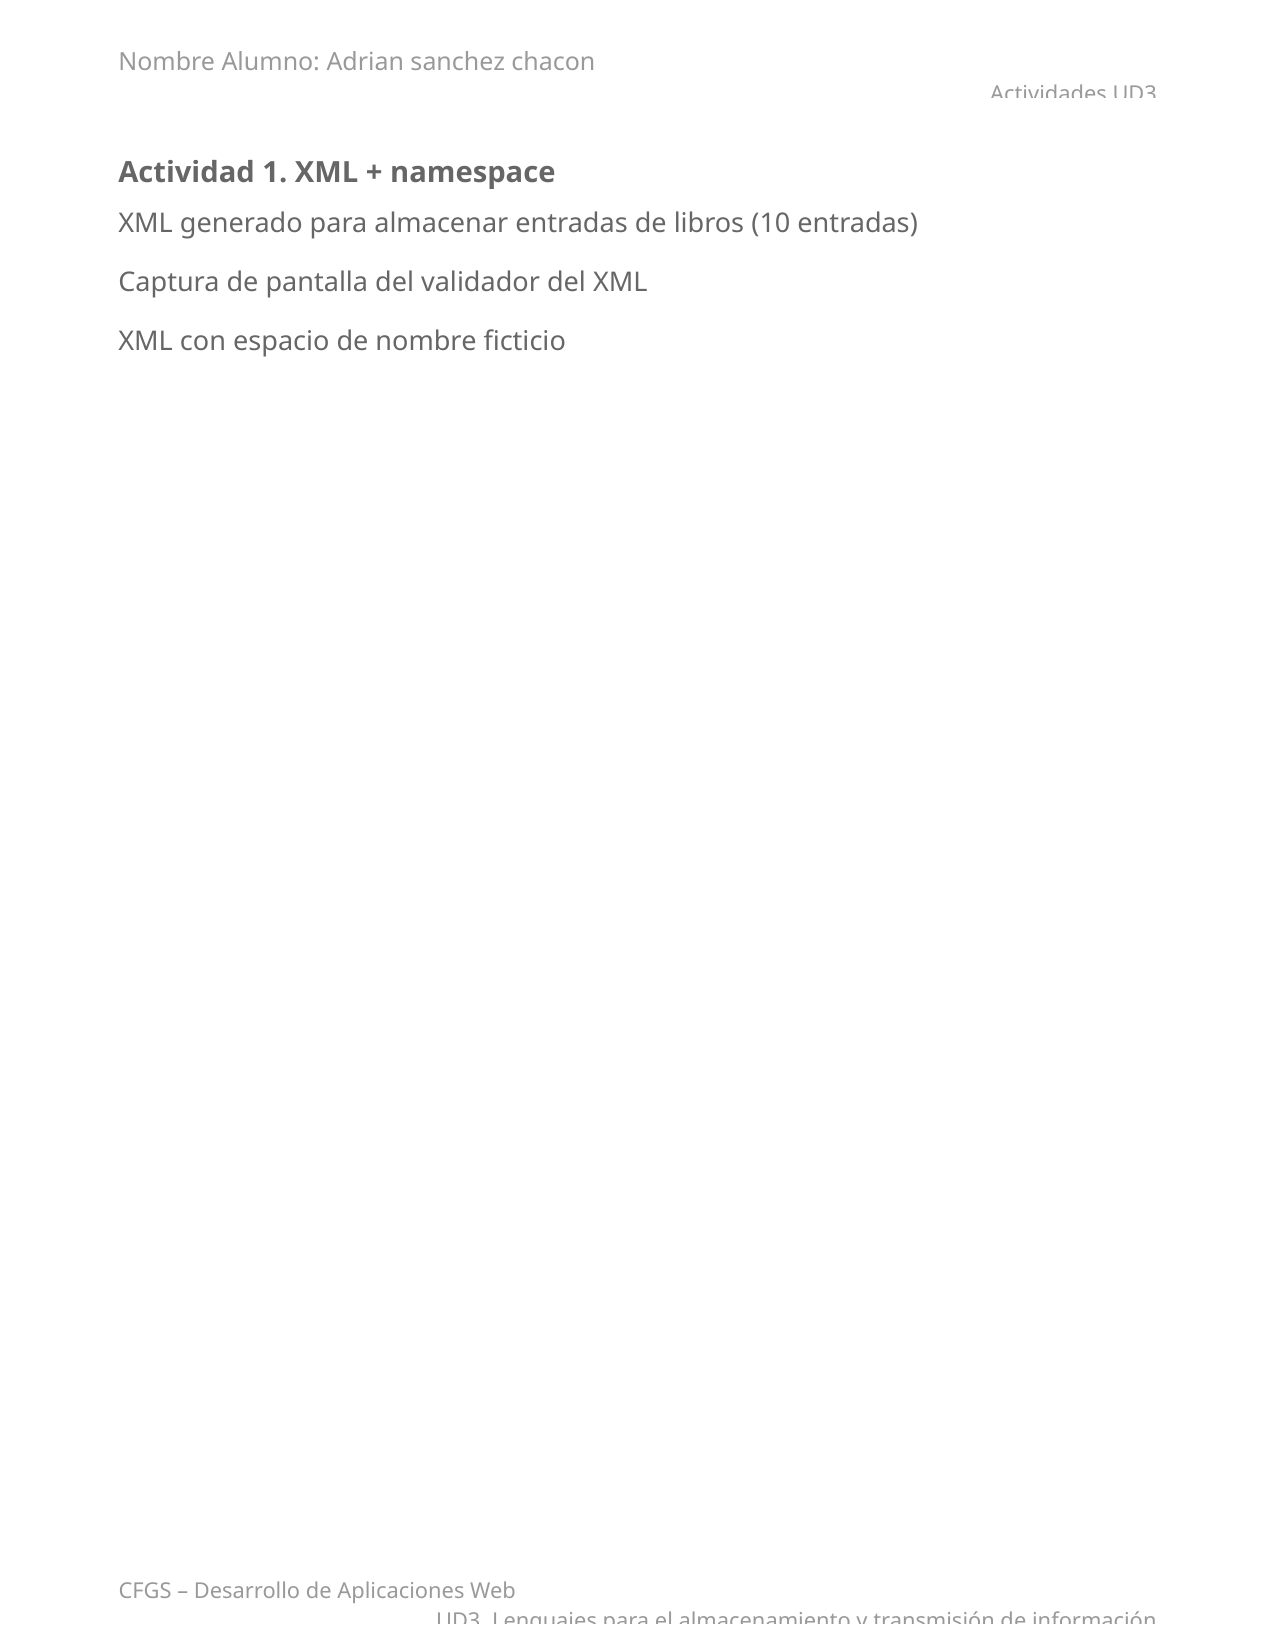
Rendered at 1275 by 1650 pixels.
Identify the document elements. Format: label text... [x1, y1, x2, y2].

text XML con espacio de nombre ficticio [118, 321, 1157, 358]
text XML generado para almacenar entradas de libros (10 entradas) [118, 204, 1157, 241]
text Captura de pantalla del validador del XML [118, 263, 1157, 299]
subtitle Actividad 1. XML + namespace [118, 152, 1157, 191]
